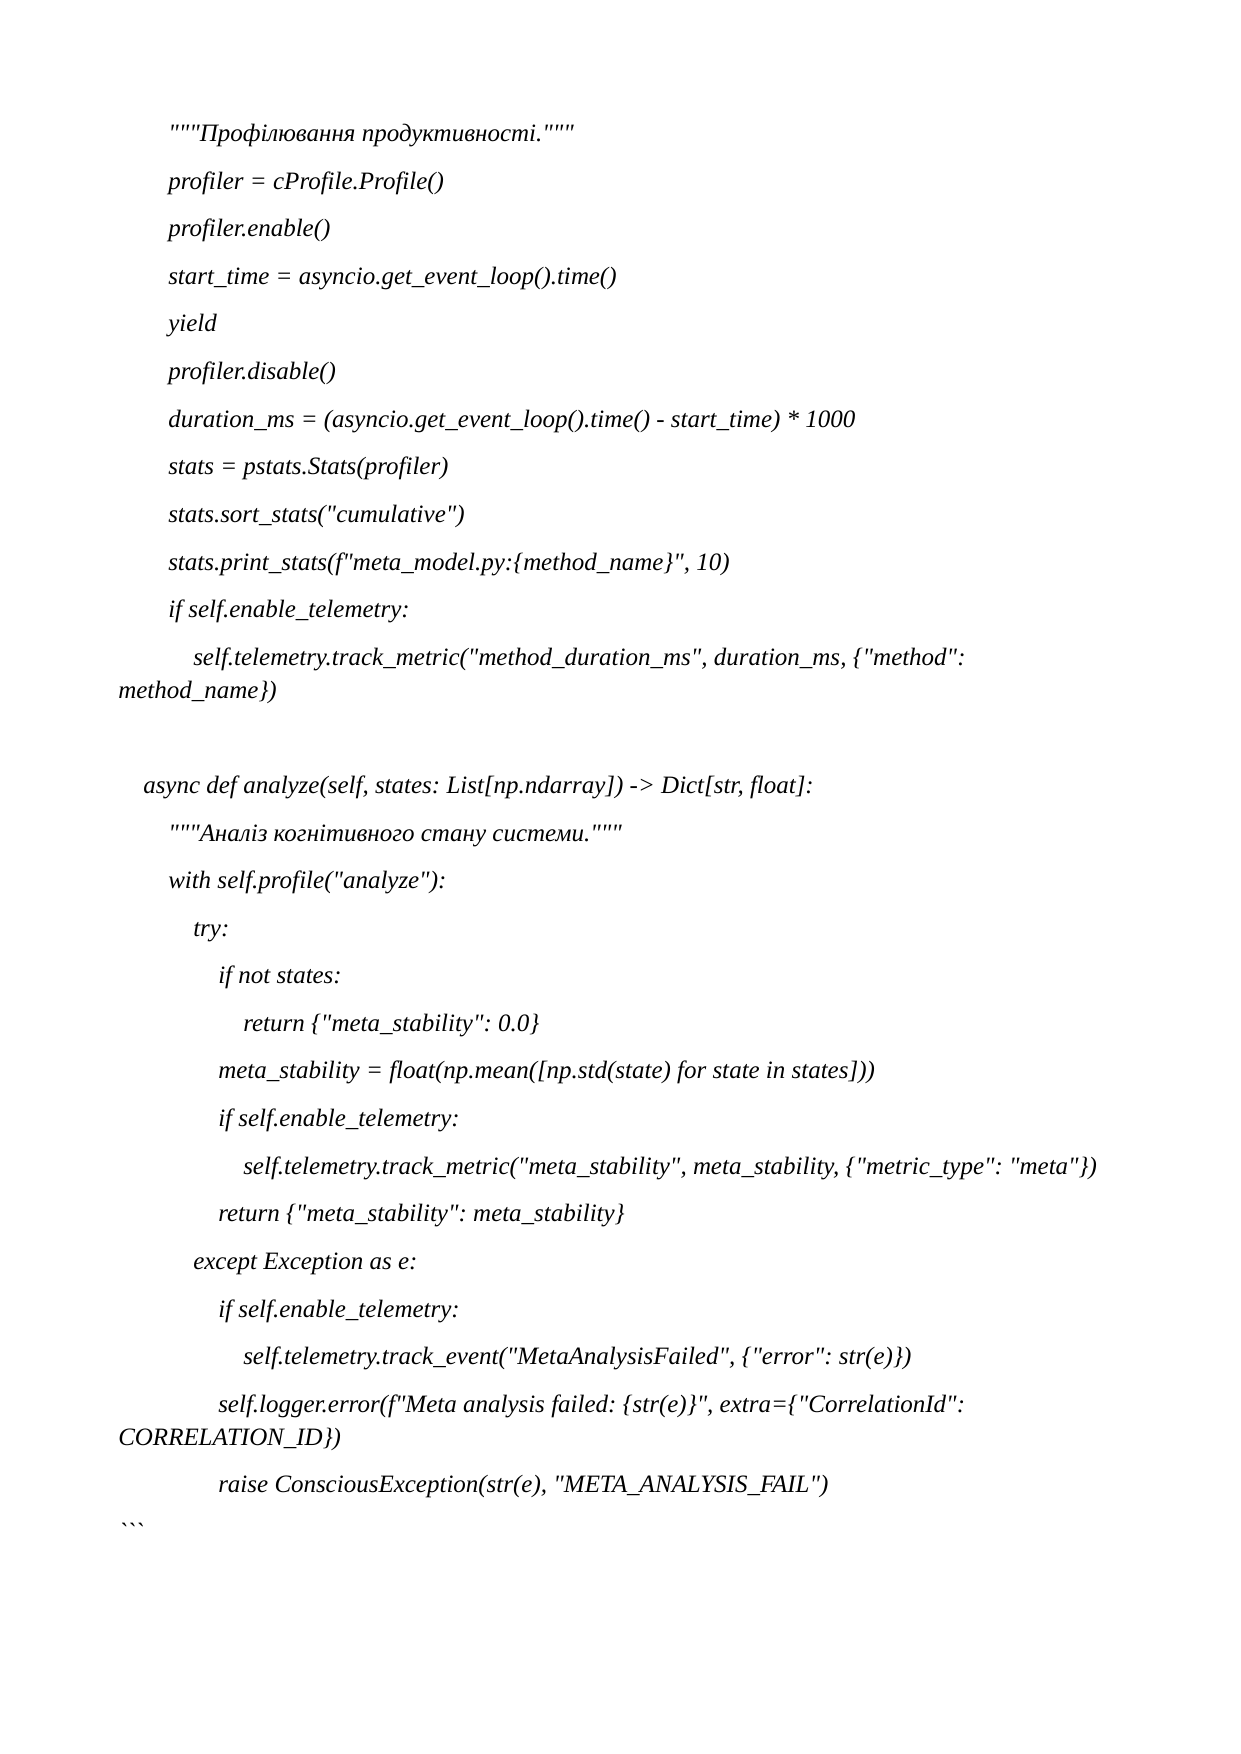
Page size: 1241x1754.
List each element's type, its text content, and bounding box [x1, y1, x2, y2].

text ``` [118, 1517, 1122, 1546]
text return {"meta_stability": meta_stability} [118, 1198, 1122, 1227]
text async def analyze(self, states: List[np.ndarray]) -> Dict[str, float]: [118, 770, 1122, 799]
text self.logger.error(f"Meta analysis failed: {str(e)}", extra={"CorrelationId": CORRELATION_ID}) [118, 1389, 1122, 1451]
text with self.profile("analyze"): [118, 865, 1122, 894]
text profiler.disable() [118, 356, 1122, 385]
text try: [118, 913, 1122, 942]
text if self.enable_telemetry: [118, 594, 1122, 623]
text self.telemetry.track_metric("method_duration_ms", duration_ms, {"method": method_name}) [118, 642, 1122, 703]
text profiler.enable() [118, 213, 1122, 242]
text return {"meta_stability": 0.0} [118, 1008, 1122, 1037]
text except Exception as e: [118, 1246, 1122, 1275]
text self.telemetry.track_metric("meta_stability", meta_stability, {"metric_type": "meta"}) [118, 1151, 1122, 1179]
text """Профілювання продуктивності.""" [118, 118, 1122, 147]
text start_time = asyncio.get_event_loop().time() [118, 261, 1122, 290]
text self.telemetry.track_event("MetaAnalysisFailed", {"error": str(e)}) [118, 1341, 1122, 1370]
text raise ConsciousException(str(e), "META_ANALYSIS_FAIL") [118, 1469, 1122, 1498]
text profiler = cProfile.Profile() [118, 166, 1122, 194]
text stats.sort_stats("cumulative") [118, 499, 1122, 528]
text if self.enable_telemetry: [118, 1294, 1122, 1322]
text if not states: [118, 960, 1122, 989]
text """Аналіз когнітивного стану системи.""" [118, 818, 1122, 846]
text yield [118, 308, 1122, 337]
text if self.enable_telemetry: [118, 1103, 1122, 1132]
text stats = pstats.Stats(profiler) [118, 451, 1122, 480]
text stats.print_stats(f"meta_model.py:{method_name}", 10) [118, 547, 1122, 575]
text duration_ms = (asyncio.get_event_loop().time() - start_time) * 1000 [118, 404, 1122, 432]
text meta_stability = float(np.mean([np.std(state) for state in states])) [118, 1056, 1122, 1084]
